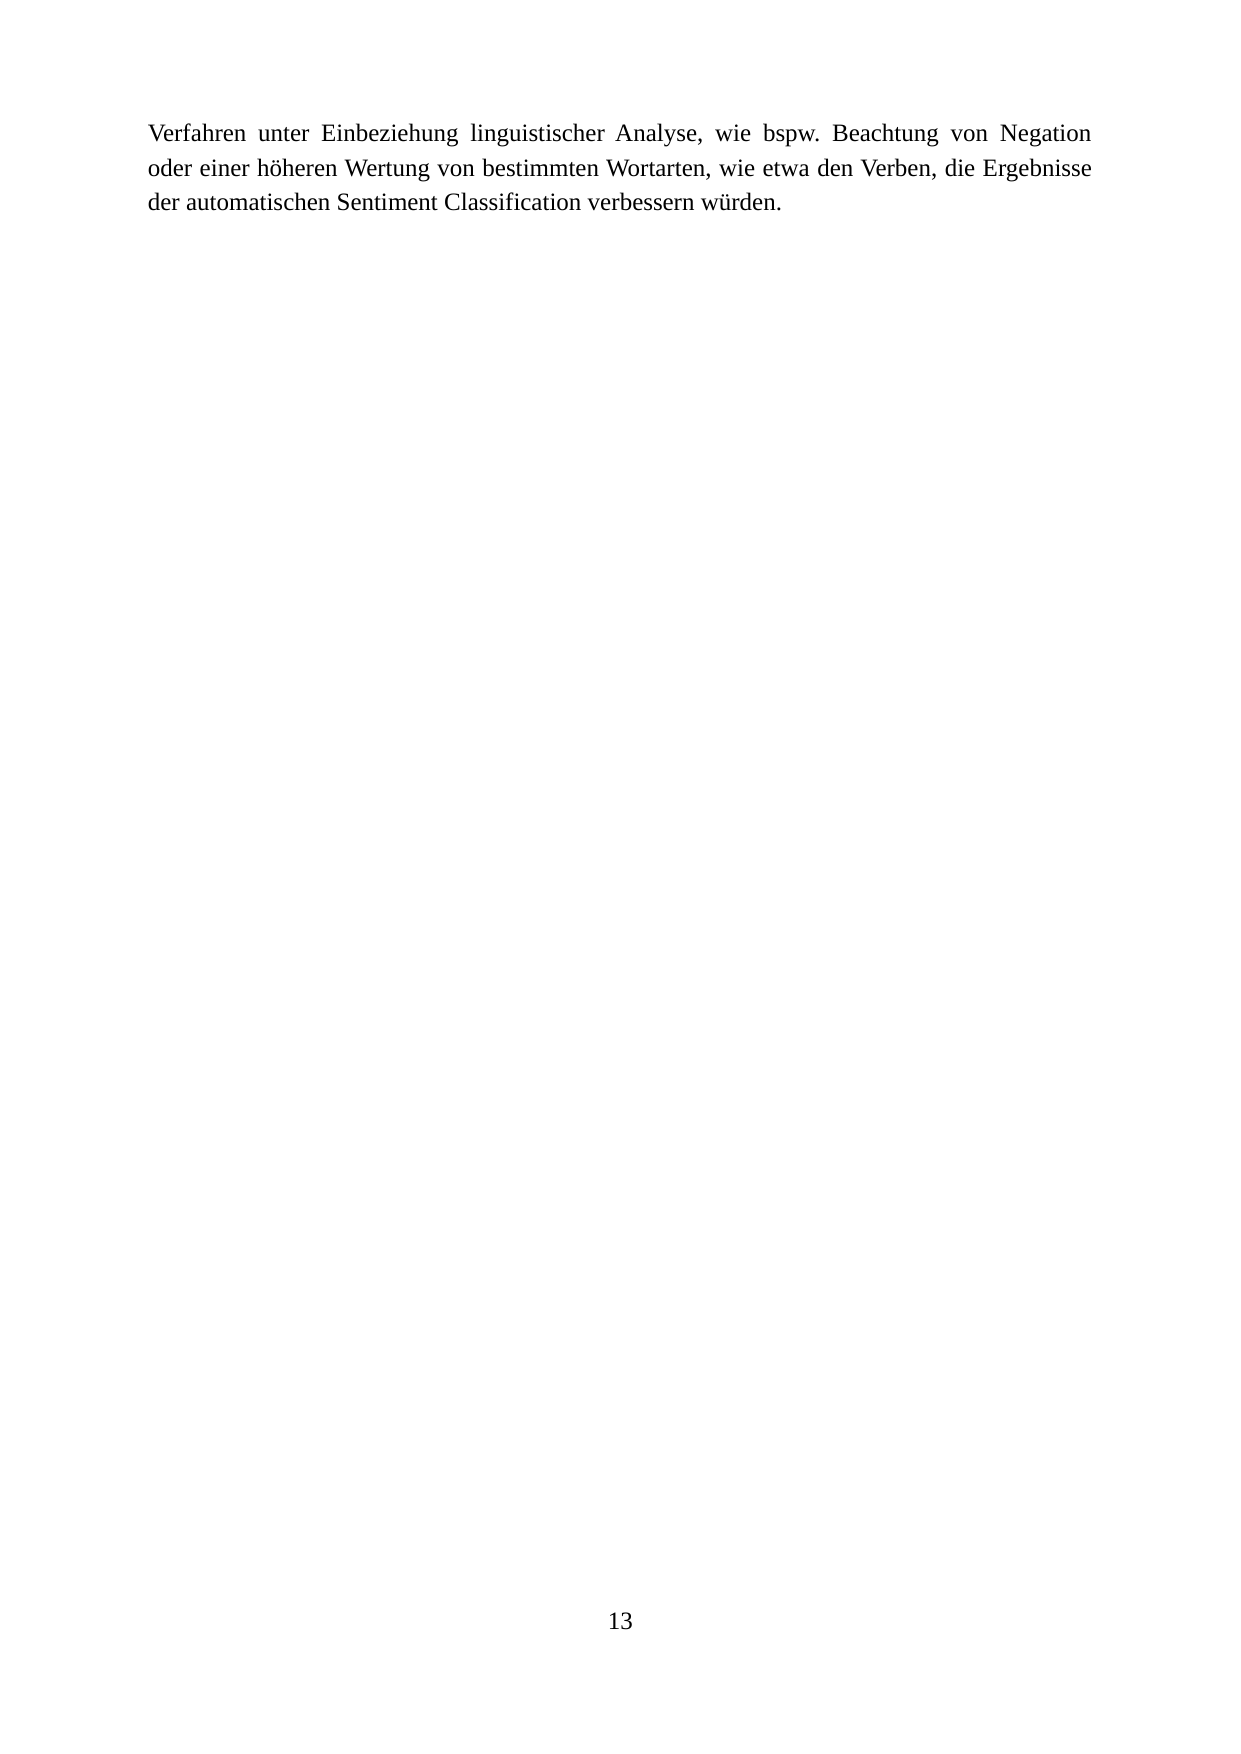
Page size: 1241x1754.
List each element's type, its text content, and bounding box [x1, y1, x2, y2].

text Verfahren unter Einbeziehung linguistischer Analyse, wie bspw. Beachtung von Negation oder einer höheren Wertung von bestimmten Wortarten, wie etwa den Verben, die Ergebnisse der automatischen Sentiment Classification verbessern würden. [148, 118, 1093, 216]
